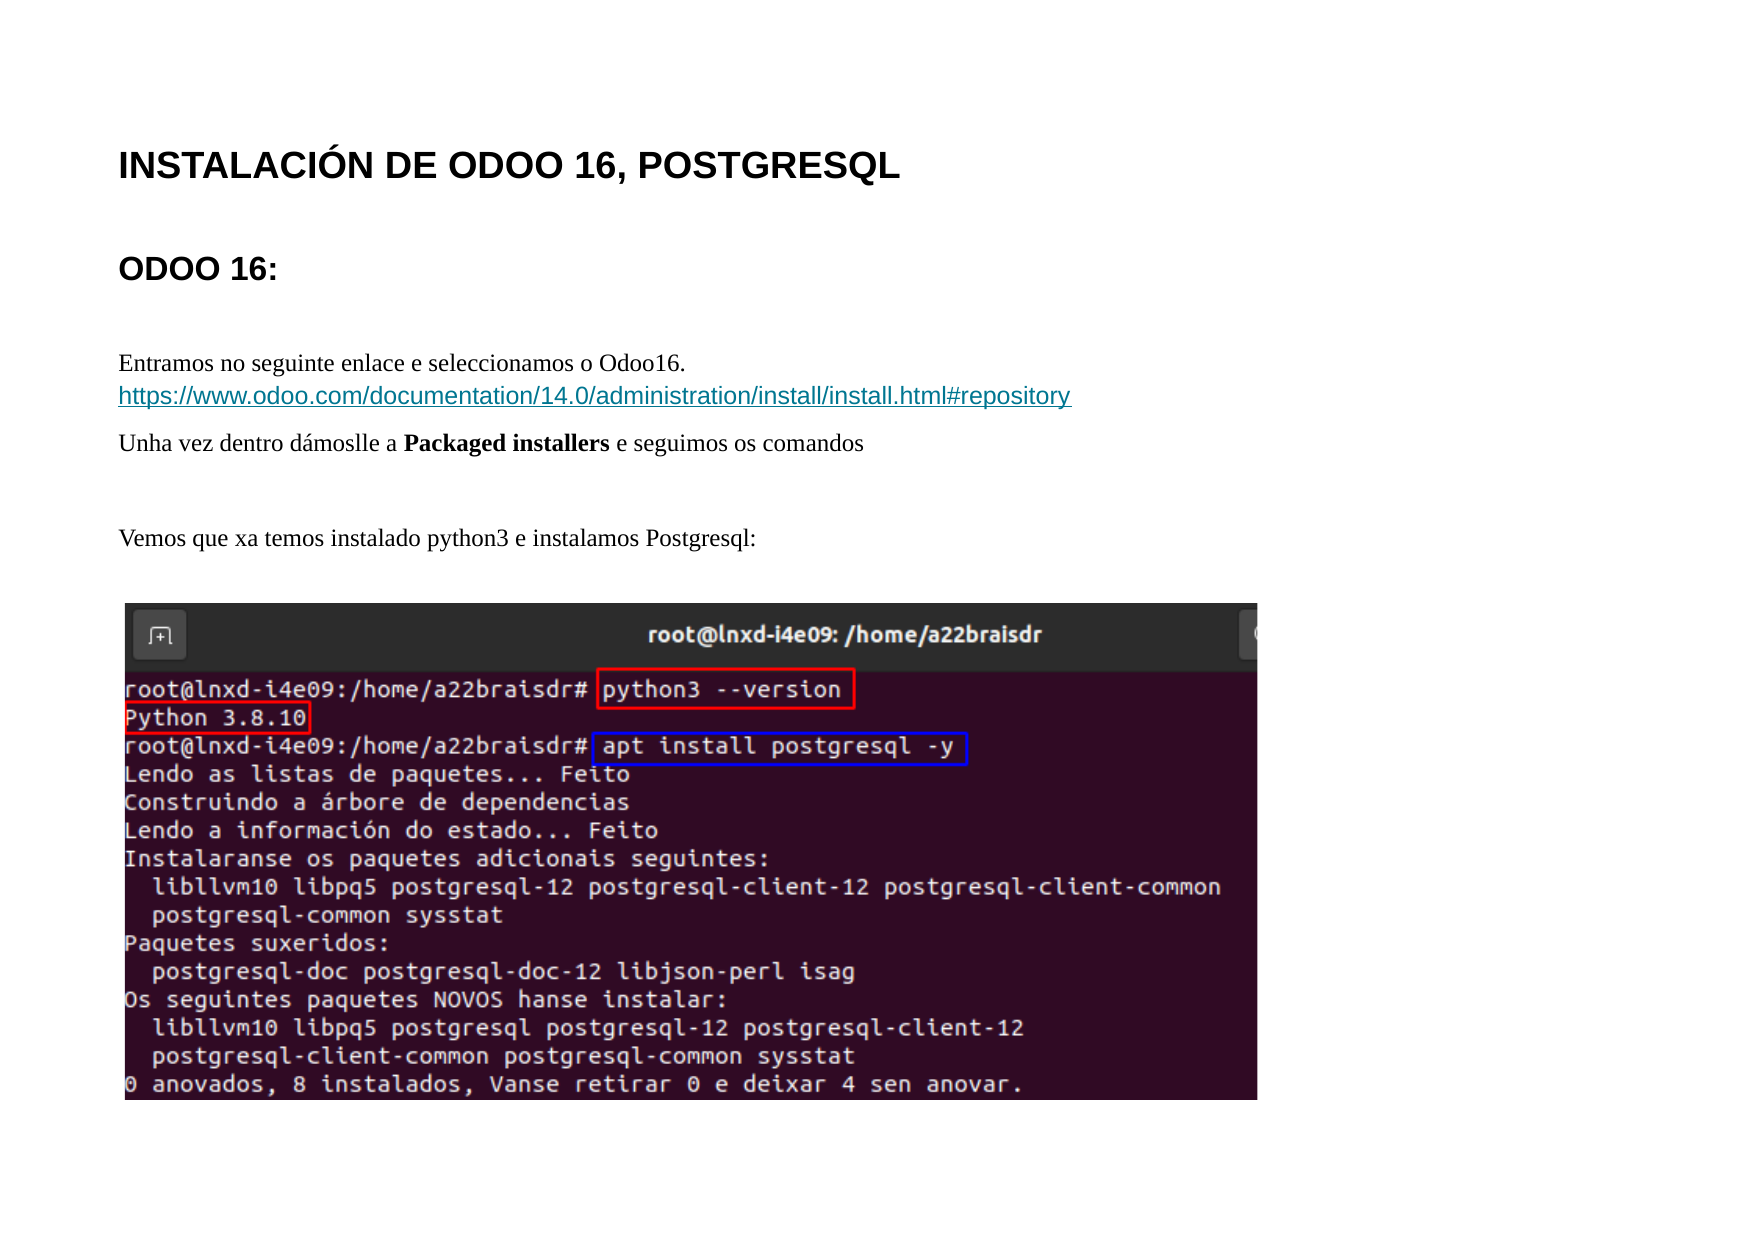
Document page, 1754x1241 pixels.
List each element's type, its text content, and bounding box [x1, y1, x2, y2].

subtitle INSTALACIÓN DE ODOO 16, POSTGRESQL [118, 143, 1636, 187]
picture [124, 603, 1258, 1100]
text Unha vez dentro dámoslle a Packaged installers e seguimos os comandos [118, 428, 1636, 457]
text Entramos no seguinte enlace e seleccionamos o Odoo16. https://www.odoo.com/documentation/14.0/administration/install/install.html#repository [118, 348, 1636, 409]
subtitle ODOO 16: [118, 249, 1636, 287]
text Vemos que xa temos instalado python3 e instalamos Postgresql: [118, 523, 1636, 552]
